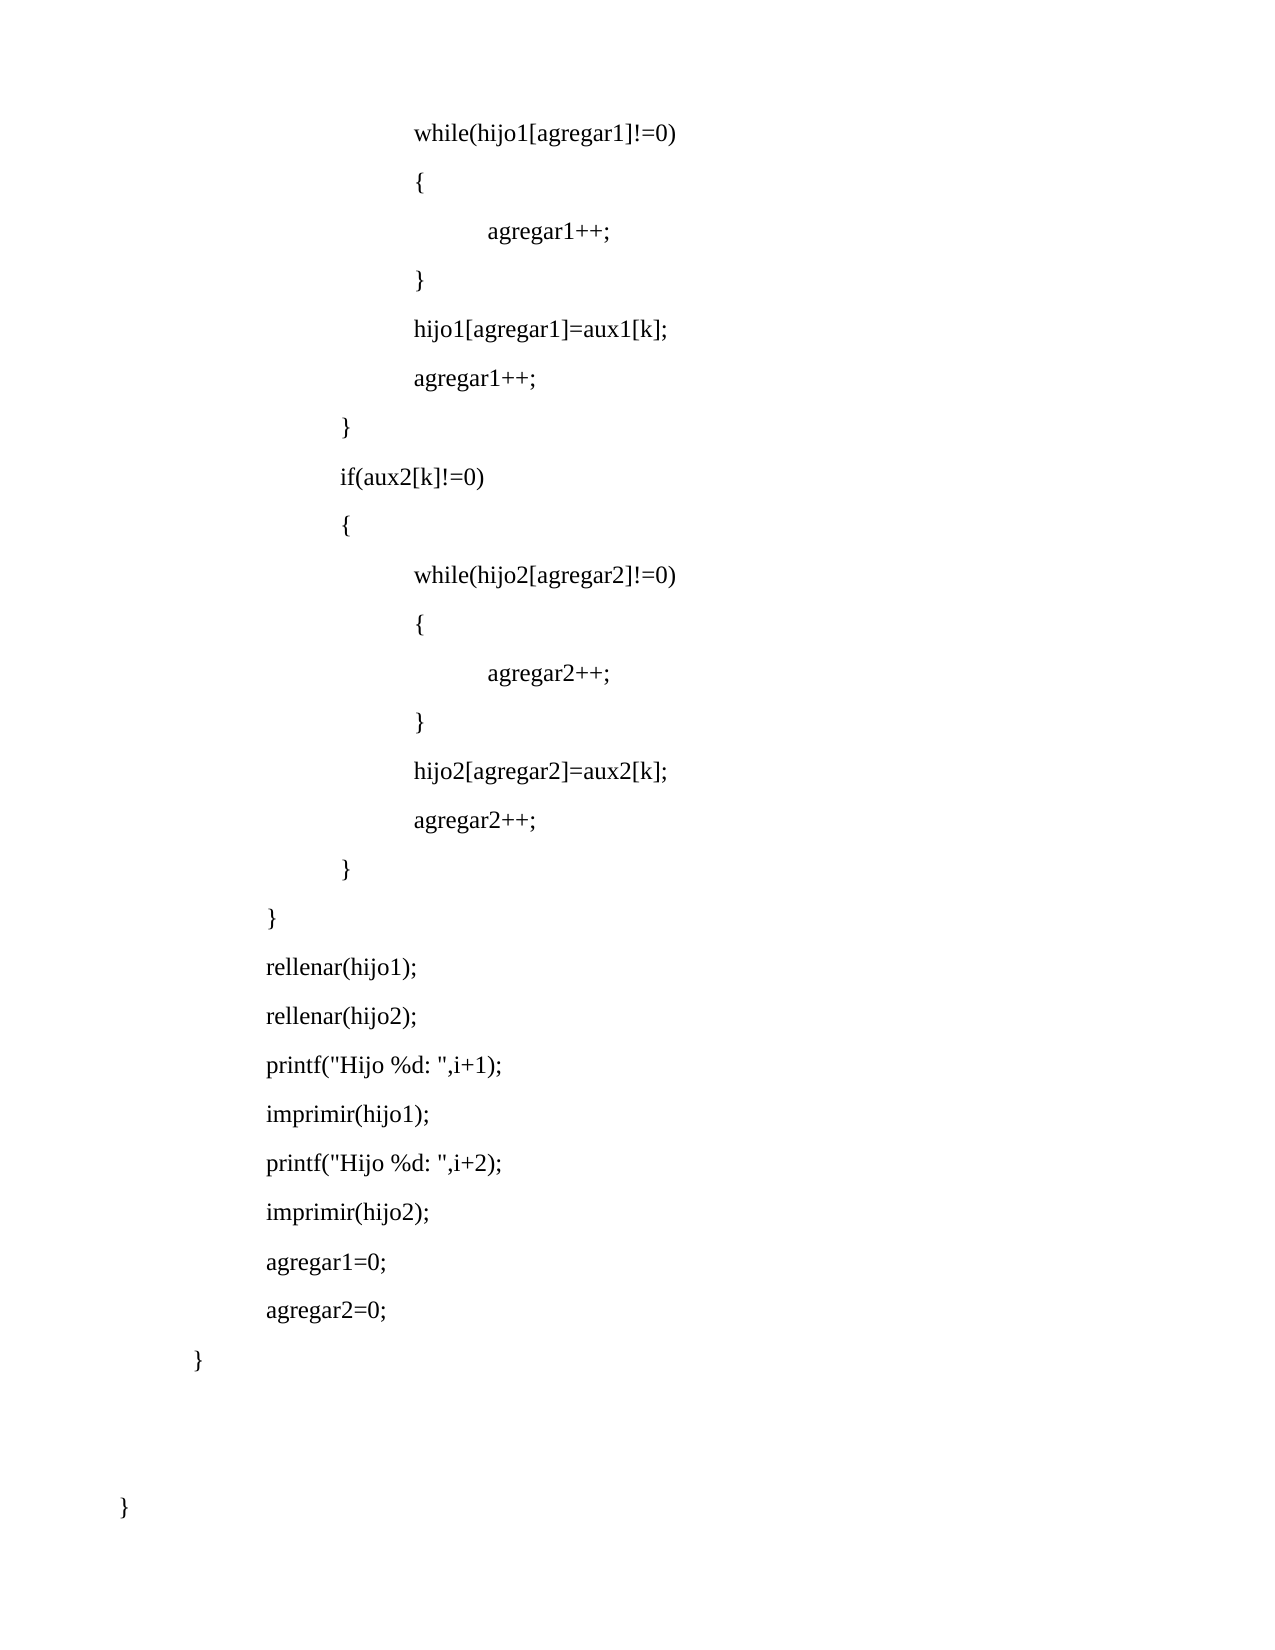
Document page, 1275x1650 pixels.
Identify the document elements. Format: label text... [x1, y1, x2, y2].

text imprimir(hijo1); [118, 1099, 1157, 1128]
text while(hijo2[agregar2]!=0) [118, 560, 1157, 588]
text agregar1++; [118, 363, 1157, 392]
text { [118, 609, 1157, 637]
text imprimir(hijo2); [118, 1197, 1157, 1226]
text } [118, 412, 1157, 441]
text agregar2=0; [118, 1296, 1157, 1324]
text hijo2[agregar2]=aux2[k]; [118, 756, 1157, 785]
text { [118, 167, 1157, 196]
text if(aux2[k]!=0) [118, 462, 1157, 490]
text while(hijo1[agregar1]!=0) [118, 118, 1157, 147]
text } [118, 265, 1157, 294]
text } [118, 854, 1157, 883]
text agregar1=0; [118, 1247, 1157, 1275]
text } [118, 707, 1157, 736]
text } [118, 903, 1157, 932]
text printf("Hijo %d: ",i+1); [118, 1050, 1157, 1079]
text } [118, 1492, 1157, 1521]
text printf("Hijo %d: ",i+2); [118, 1148, 1157, 1177]
text agregar2++; [118, 658, 1157, 687]
text agregar1++; [118, 216, 1157, 245]
text } [118, 1345, 1157, 1373]
text rellenar(hijo2); [118, 1001, 1157, 1030]
text agregar2++; [118, 805, 1157, 834]
text { [118, 511, 1157, 539]
text rellenar(hijo1); [118, 952, 1157, 981]
text hijo1[agregar1]=aux1[k]; [118, 314, 1157, 343]
